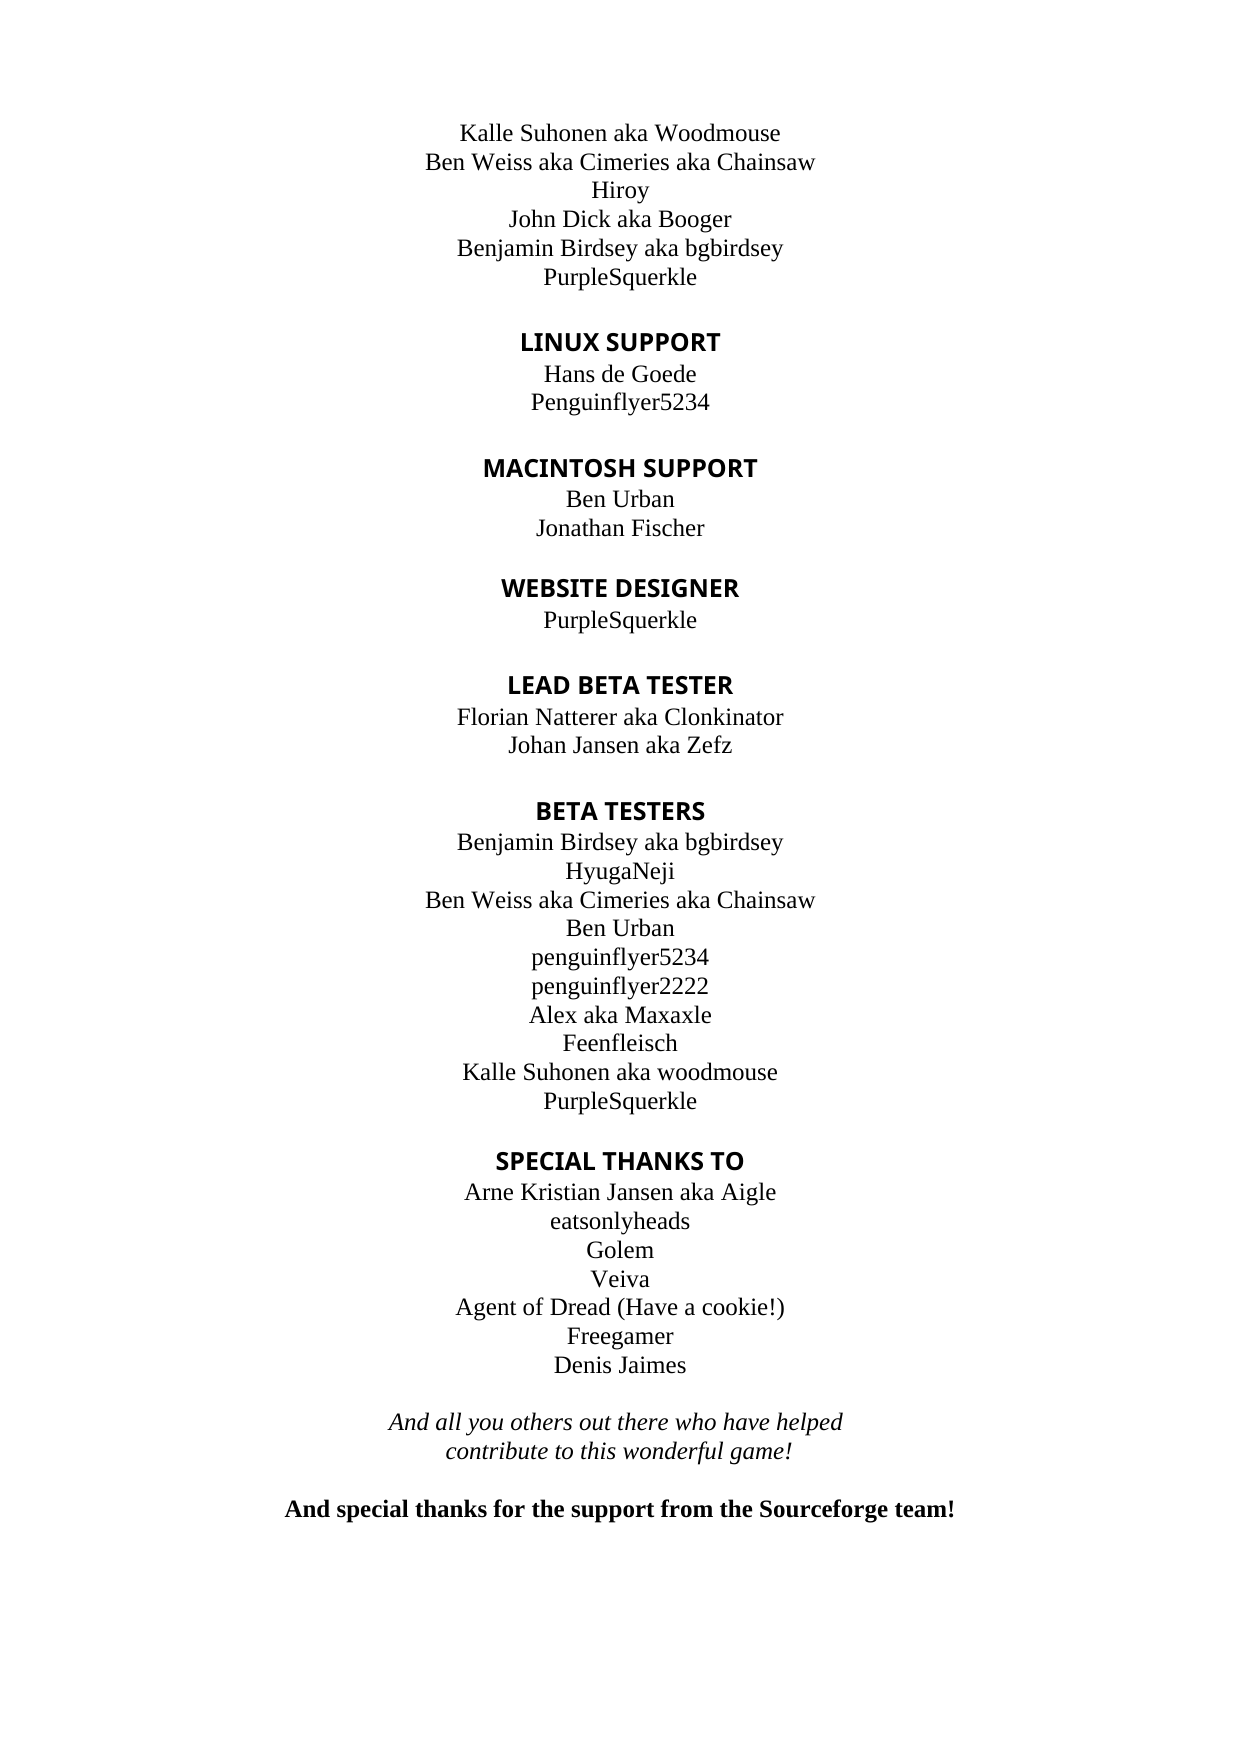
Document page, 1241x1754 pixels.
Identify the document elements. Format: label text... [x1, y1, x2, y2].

text Kalle Suhonen aka Woodmouse [118, 118, 1122, 147]
text LEAD BETA TESTER [118, 667, 1122, 702]
text Feenfleisch [118, 1028, 1122, 1057]
text PurpleSquerkle [118, 1086, 1122, 1115]
text LINUX SUPPORT [118, 325, 1122, 359]
text Golem [118, 1235, 1122, 1264]
text contribute to this wonderful game! [118, 1436, 1122, 1465]
text Alex aka Maxaxle [118, 1000, 1122, 1028]
text John Dick aka Booger Benjamin Birdsey aka bgbirdsey [118, 204, 1122, 262]
text Ben Urban [118, 913, 1122, 942]
text WEBSITE DESIGNER [118, 542, 1122, 605]
text eatsonlyheads [118, 1206, 1122, 1235]
text PurpleSquerkle [118, 262, 1122, 291]
text Florian Natterer aka Clonkinator [118, 702, 1122, 730]
text Johan Jansen aka Zefz [118, 730, 1122, 759]
text Ben Weiss aka Cimeries aka Chainsaw [118, 885, 1122, 913]
text And special thanks for the support from the Sourceforge team! [118, 1494, 1122, 1522]
text Arne Kristian Jansen aka Aigle [118, 1177, 1122, 1206]
text Hiroy [118, 176, 1122, 204]
text Kalle Suhonen aka woodmouse [118, 1057, 1122, 1086]
text PurpleSquerkle [118, 605, 1122, 633]
text And all you others out there who have helped [118, 1407, 1122, 1436]
text penguinflyer5234 [118, 942, 1122, 971]
text Veiva [118, 1264, 1122, 1292]
text Freegamer [118, 1321, 1122, 1350]
text Benjamin Birdsey aka bgbirdsey [118, 827, 1122, 856]
text HyugaNeji [118, 856, 1122, 885]
text MACINTOSH SUPPORT [118, 450, 1122, 484]
text Penguinflyer5234 [118, 387, 1122, 416]
text Ben Weiss aka Cimeries aka Chainsaw [118, 147, 1122, 176]
text Hans de Goede [118, 359, 1122, 387]
text Jonathan Fischer [118, 513, 1122, 542]
text Ben Urban [118, 484, 1122, 513]
text Denis Jaimes [118, 1350, 1122, 1379]
text SPECIAL THANKS TO [118, 1143, 1122, 1177]
text penguinflyer2222 [118, 971, 1122, 1000]
text BETA TESTERS [118, 793, 1122, 827]
text Agent of Dread (Have a cookie!) [118, 1292, 1122, 1321]
